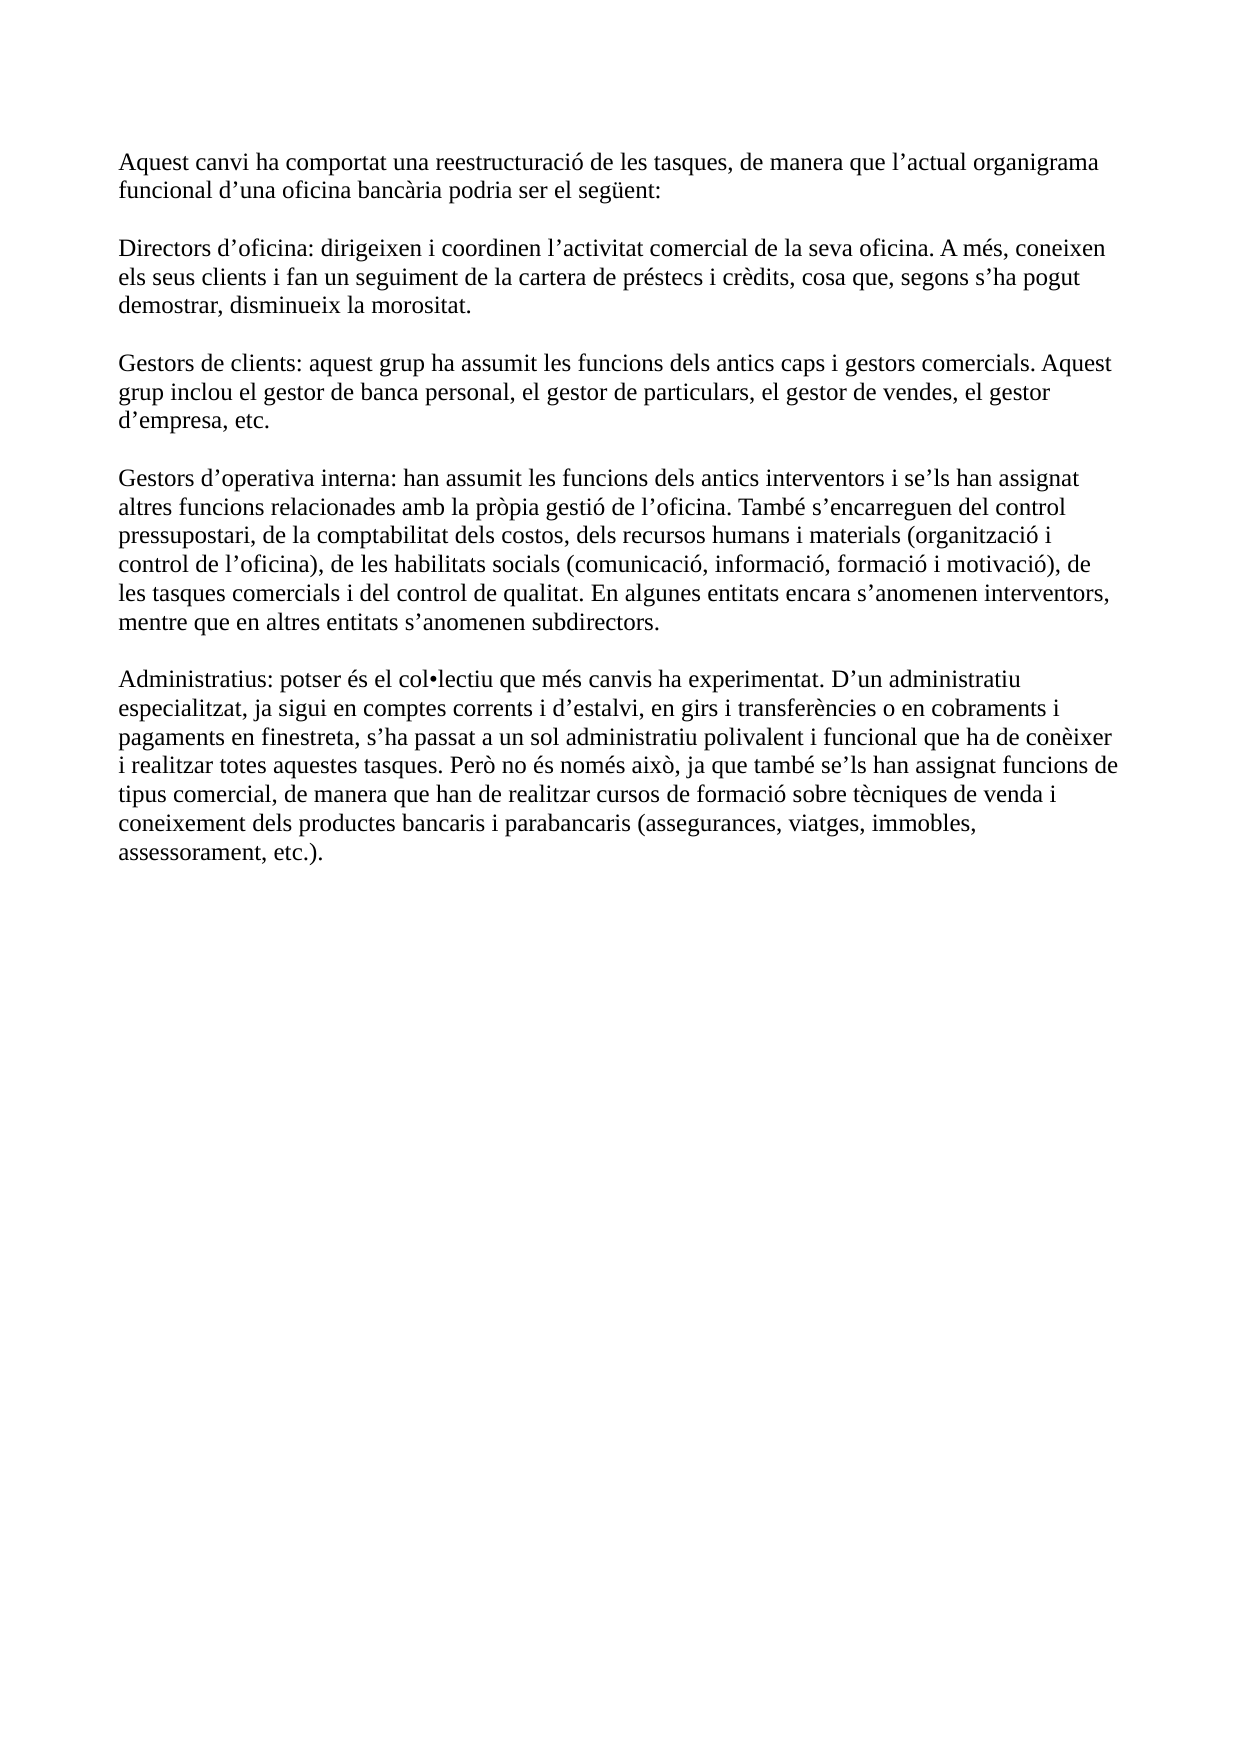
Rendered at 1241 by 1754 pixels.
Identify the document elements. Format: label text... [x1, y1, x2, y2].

text Gestors d’operativa interna: han assumit les funcions dels antics interventors i se’ls han assignat altres funcions relacionades amb la pròpia gestió de l’oficina. També s’encarreguen del control pressupostari, de la comptabilitat dels costos, dels recursos humans i materials (organització i control de l’oficina), de les habilitats socials (comunicació, informació, formació i motivació), de les tasques comercials i del control de qualitat. En algunes entitats encara s’anomenen interventors, mentre que en altres entitats s’anomenen subdirectors. [118, 463, 1122, 636]
text Directors d’oficina: dirigeixen i coordinen l’activitat comercial de la seva oficina. A més, coneixen els seus clients i fan un seguiment de la cartera de préstecs i crèdits, cosa que, segons s’ha pogut demostrar, disminueix la morositat. [118, 233, 1122, 319]
text Aquest canvi ha comportat una reestructuració de les tasques, de manera que l’actual organigrama funcional d’una oficina bancària podria ser el següent: [118, 147, 1122, 204]
text Administratius: potser és el col•lectiu que més canvis ha experimentat. D’un administratiu especialitzat, ja sigui en comptes corrents i d’estalvi, en girs i transferències o en cobraments i pagaments en finestreta, s’ha passat a un sol administratiu polivalent i funcional que ha de conèixer i realitzar totes aquestes tasques. Però no és només això, ja que també se’ls han assignat funcions de tipus comercial, de manera que han de realitzar cursos de formació sobre tècniques de venda i coneixement dels productes bancaris i parabancaris (assegurances, viatges, immobles, assessorament, etc.). [118, 664, 1122, 866]
text Gestors de clients: aquest grup ha assumit les funcions dels antics caps i gestors comercials. Aquest grup inclou el gestor de banca personal, el gestor de particulars, el gestor de vendes, el gestor d’empresa, etc. [118, 348, 1122, 434]
